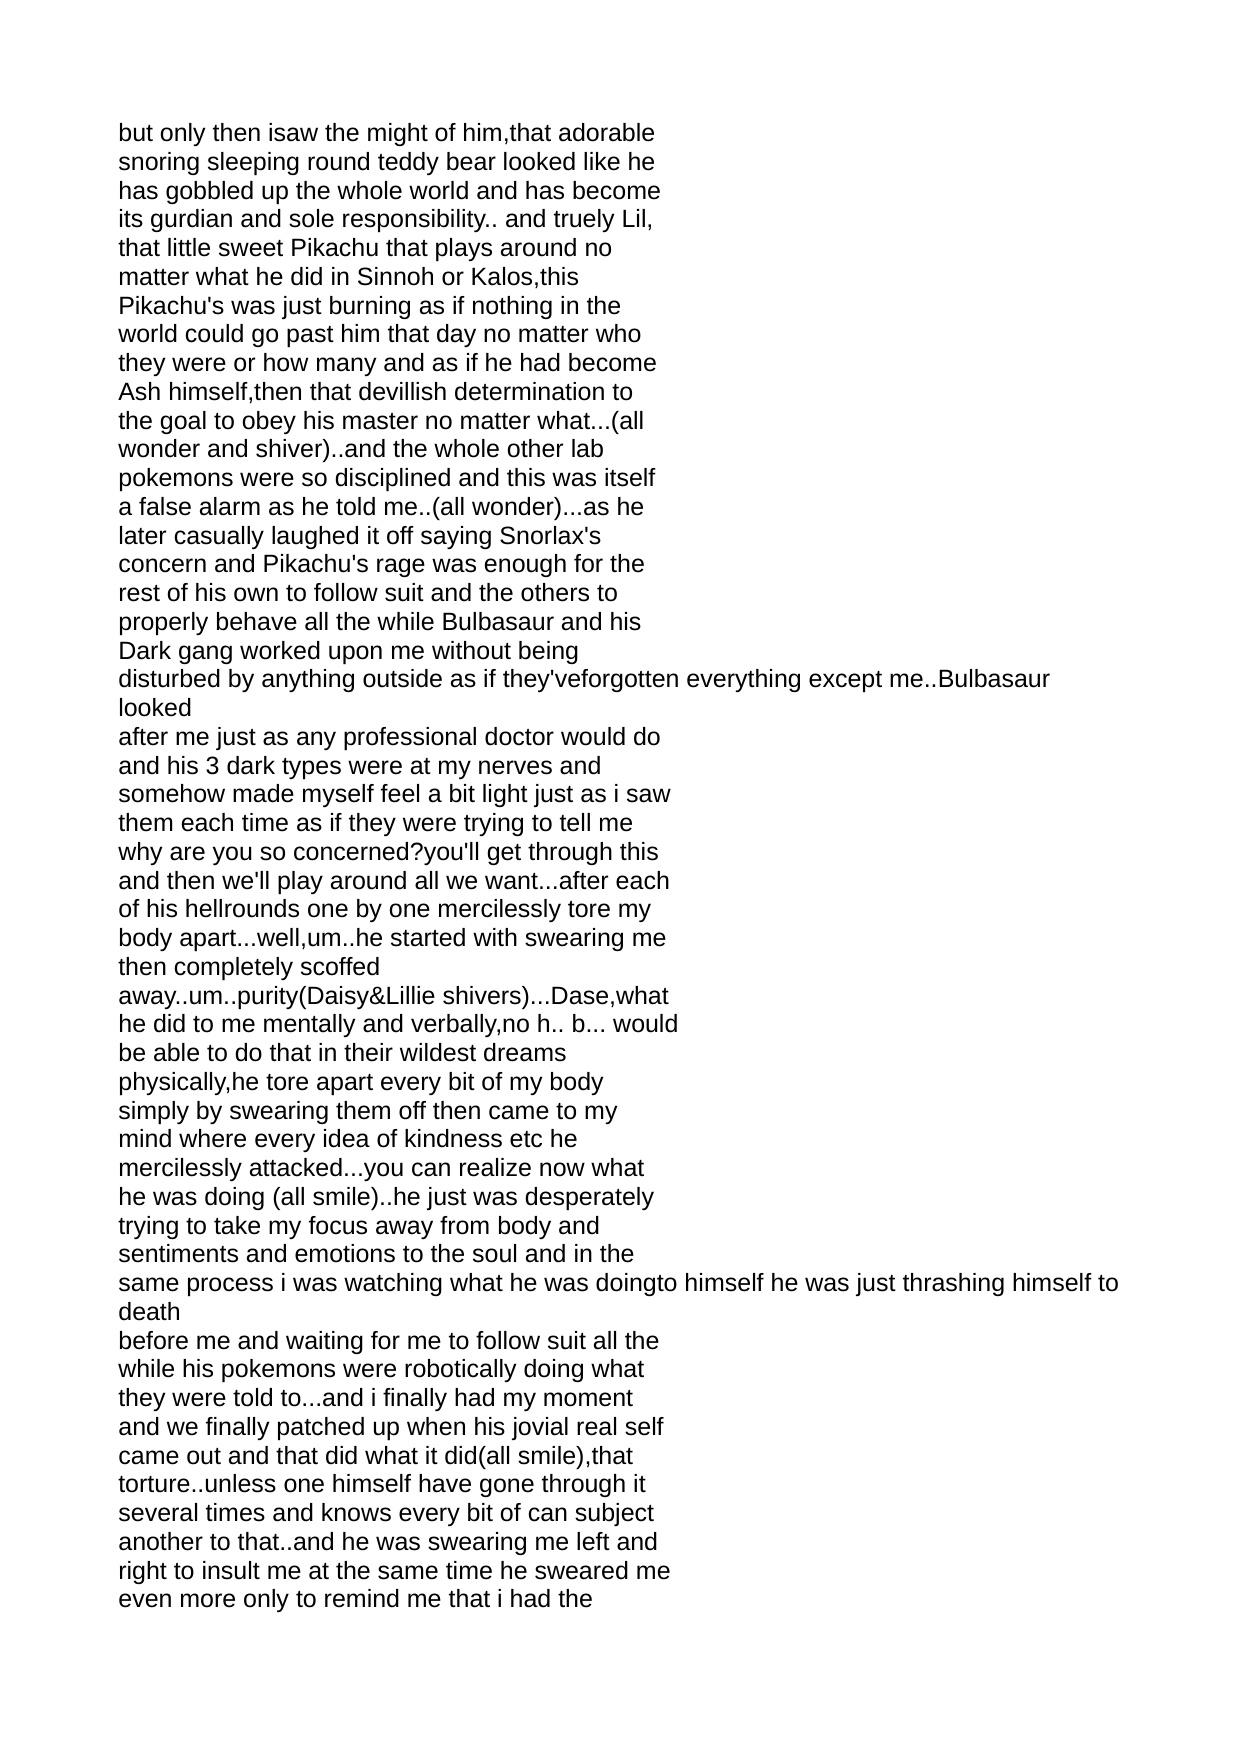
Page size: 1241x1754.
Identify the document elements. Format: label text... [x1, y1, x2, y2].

text that little sweet Pikachu that plays around no [118, 233, 1122, 262]
text Pikachu's was just burning as if nothing in the [118, 291, 1122, 319]
text the goal to obey his master no matter what...(all [118, 406, 1122, 434]
text why are you so concerned?you'll get through this [118, 837, 1122, 866]
text has gobbled up the whole world and has become [118, 176, 1122, 204]
text its gurdian and sole responsibility.. and truely Lil, [118, 204, 1122, 233]
text same process i was watching what he was doingto himself he was just thrashing himself to death [118, 1268, 1122, 1326]
text world could go past him that day no matter who [118, 319, 1122, 348]
text several times and knows every bit of can subject [118, 1498, 1122, 1527]
text before me and waiting for me to follow suit all the [118, 1326, 1122, 1354]
text body apart...well,um..he started with swearing me [118, 923, 1122, 952]
text he did to me mentally and verbally,no h.. b... would [118, 1009, 1122, 1038]
text properly behave all the while Bulbasaur and his [118, 607, 1122, 636]
text rest of his own to follow suit and the others to [118, 578, 1122, 607]
text and we finally patched up when his jovial real self [118, 1412, 1122, 1441]
text disturbed by anything outside as if they'veforgotten everything except me..Bulbasaur looked [118, 664, 1122, 722]
text they were or how many and as if he had become [118, 348, 1122, 377]
text trying to take my focus away from body and [118, 1211, 1122, 1239]
text be able to do that in their wildest dreams [118, 1038, 1122, 1067]
text and then we'll play around all we want...after each [118, 866, 1122, 894]
text somehow made myself feel a bit light just as i saw [118, 779, 1122, 808]
text Ash himself,then that devillish determination to [118, 377, 1122, 406]
text another to that..and he was swearing me left and [118, 1527, 1122, 1556]
text a false alarm as he told me..(all wonder)...as he [118, 492, 1122, 521]
text matter what he did in Sinnoh or Kalos,this [118, 262, 1122, 291]
text them each time as if they were trying to tell me [118, 808, 1122, 837]
text sentiments and emotions to the soul and in the [118, 1239, 1122, 1268]
text he was doing (all smile)..he just was desperately [118, 1182, 1122, 1211]
text but only then isaw the might of him,that adorable [118, 118, 1122, 147]
text torture..unless one himself have gone through it [118, 1469, 1122, 1498]
text concern and Pikachu's rage was enough for the [118, 549, 1122, 578]
text away..um..purity(Daisy&Lillie shivers)...Dase,what [118, 981, 1122, 1009]
text came out and that did what it did(all smile),that [118, 1441, 1122, 1469]
text later casually laughed it off saying Snorlax's [118, 521, 1122, 549]
text even more only to remind me that i had the [118, 1584, 1122, 1613]
text mind where every idea of kindness etc he [118, 1124, 1122, 1153]
text they were told to...and i finally had my moment [118, 1383, 1122, 1412]
text wonder and shiver)..and the whole other lab [118, 434, 1122, 463]
text pokemons were so disciplined and this was itself [118, 463, 1122, 492]
text and his 3 dark types were at my nerves and [118, 751, 1122, 779]
text of his hellrounds one by one mercilessly tore my [118, 894, 1122, 923]
text while his pokemons were robotically doing what [118, 1354, 1122, 1383]
text right to insult me at the same time he sweared me [118, 1556, 1122, 1584]
text snoring sleeping round teddy bear looked like he [118, 147, 1122, 176]
text then completely scoffed [118, 952, 1122, 981]
text after me just as any professional doctor would do [118, 722, 1122, 751]
text simply by swearing them off then came to my [118, 1096, 1122, 1124]
text physically,he tore apart every bit of my body [118, 1067, 1122, 1096]
text Dark gang worked upon me without being [118, 636, 1122, 664]
text mercilessly attacked...you can realize now what [118, 1153, 1122, 1182]
